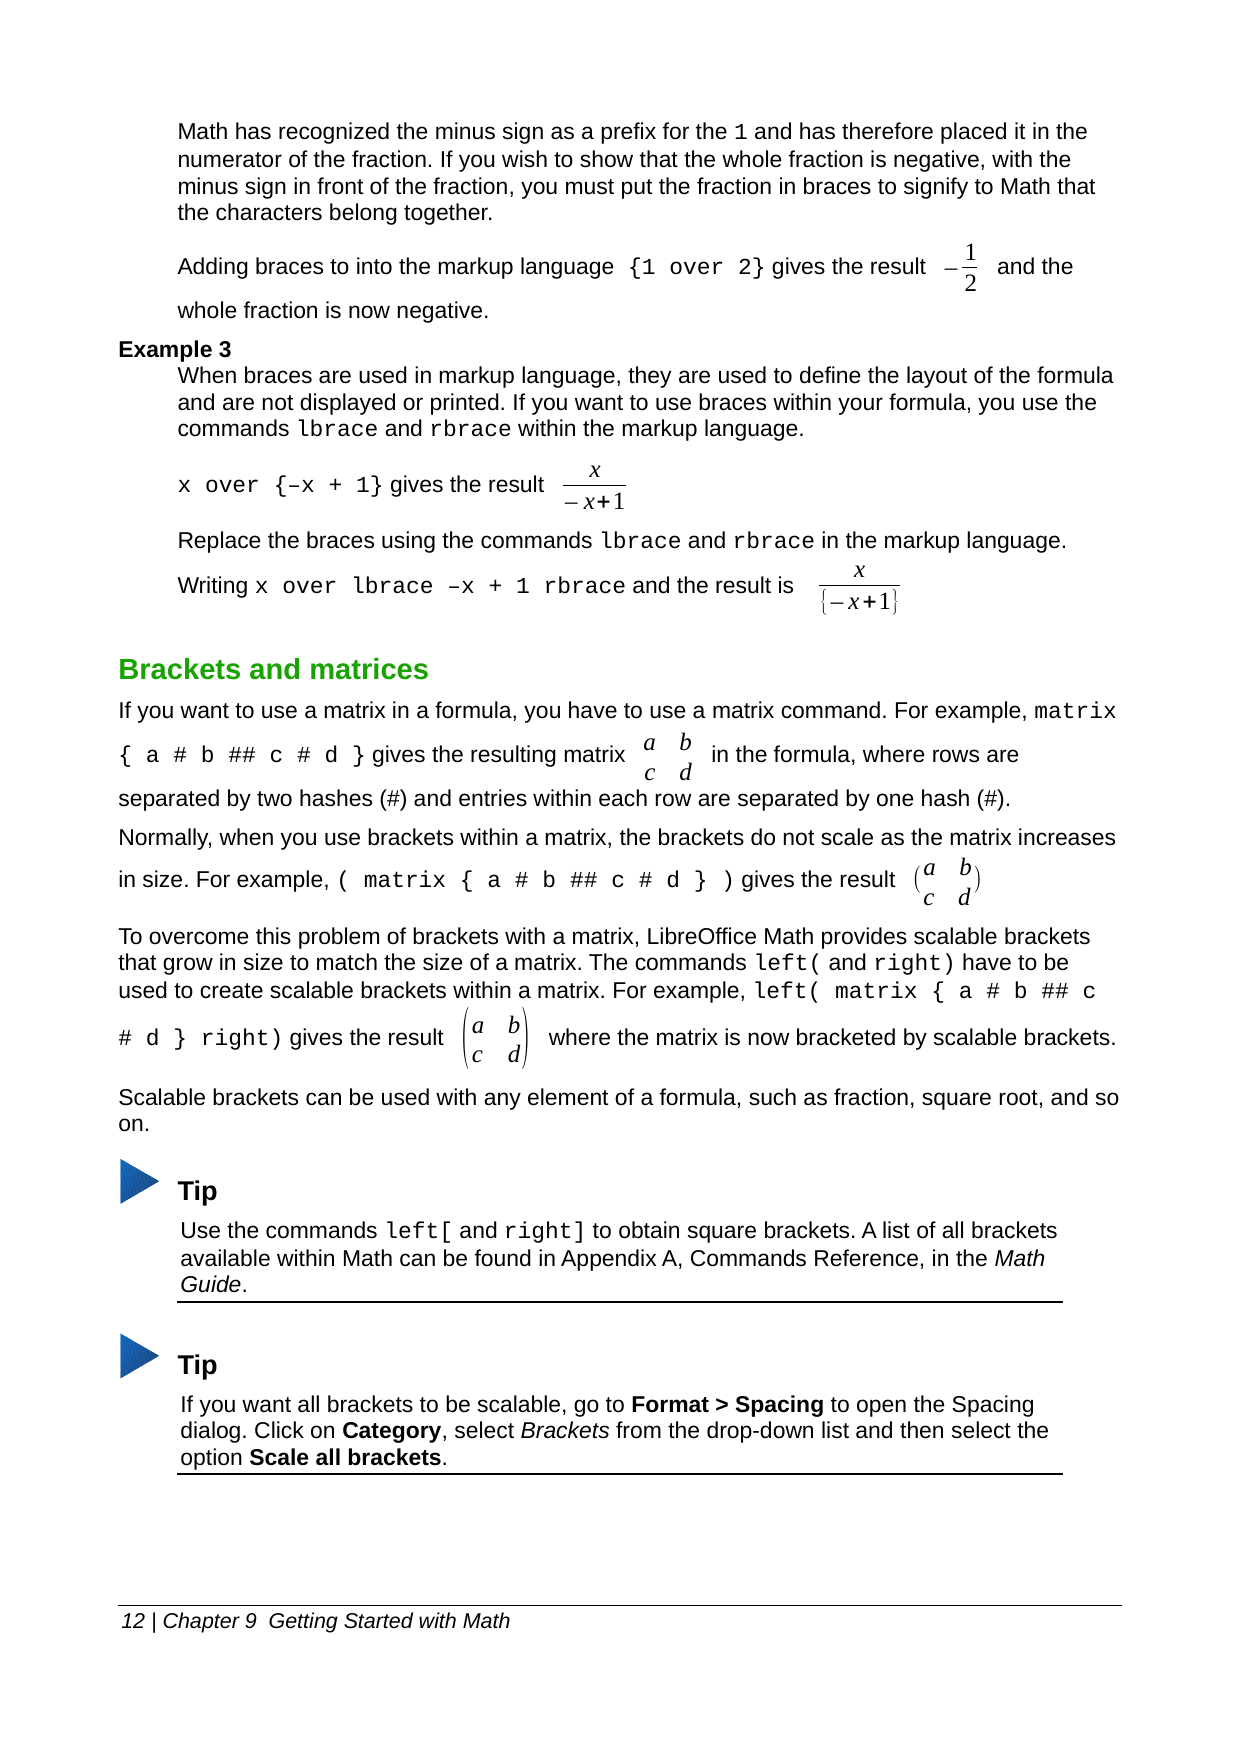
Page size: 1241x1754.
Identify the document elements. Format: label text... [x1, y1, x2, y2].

subtitle Tip [118, 1331, 1122, 1381]
text If you want all brackets to be scalable, go to Format > Spacing to open the Spacing dialog. Click on Category, select Brackets from the drop-down list and then select the option Scale all brackets. [177, 1388, 1063, 1473]
text Normally, when you use brackets within a matrix, the brackets do not scale as the matrix increases in size. For example, ( matrix { a # b ## c # d } ) gives the result [118, 824, 1122, 910]
text Replace the braces using the commands lbrace and rbrace in the markup language. Writing x over lbrace –x + 1 rbrace and the result is [177, 527, 1122, 616]
text x over {–x + 1} gives the result [177, 456, 1122, 515]
text To overcome this problem of brackets with a matrix, LibreOffice Math provides scalable brackets that grow in size to match the size of a matrix. The commands left( and right) have to be used to create scalable brackets within a matrix. For example, left( matrix { a # b ## c # d } right) gives the resultwhere the matrix is now bracketed by scalable brackets. [118, 923, 1122, 1071]
text When braces are used in markup language, they are used to define the layout of the formula and are not displayed or printed. If you want to use braces within your formula, you use the commands lbrace and rbrace within the markup language. [177, 362, 1122, 443]
text Use the commands left[ and right] to obtain square brackets. A list of all brackets available within Math can be found in Appendix A, Commands Reference, in the Math Guide. [177, 1213, 1063, 1301]
text Scalable brackets can be used with any element of a formula, such as fraction, square root, and so on. [118, 1084, 1122, 1137]
text Math has recognized the minus sign as a prefix for the 1 and has therefore placed it in the numerator of the fraction. If you wish to show that the whole fraction is negative, with the minus sign in front of the fraction, you must put the fraction in braces to signify to Math that the characters belong together. [177, 118, 1122, 226]
subtitle Tip [118, 1157, 1122, 1206]
text Adding braces to into the markup language {1 over 2} gives the resultand the whole fraction is now negative. [177, 238, 1122, 323]
text Example 3 [118, 336, 1122, 362]
subtitle Brackets and matrices [118, 652, 1122, 686]
text If you want to use a matrix in a formula, you have to use a matrix command. For example, matrix { a # b ## c # d } gives the resulting matrixin the formula, where rows are separated by two hashes (#) and entries within each row are separated by one hash (#). [118, 697, 1122, 812]
